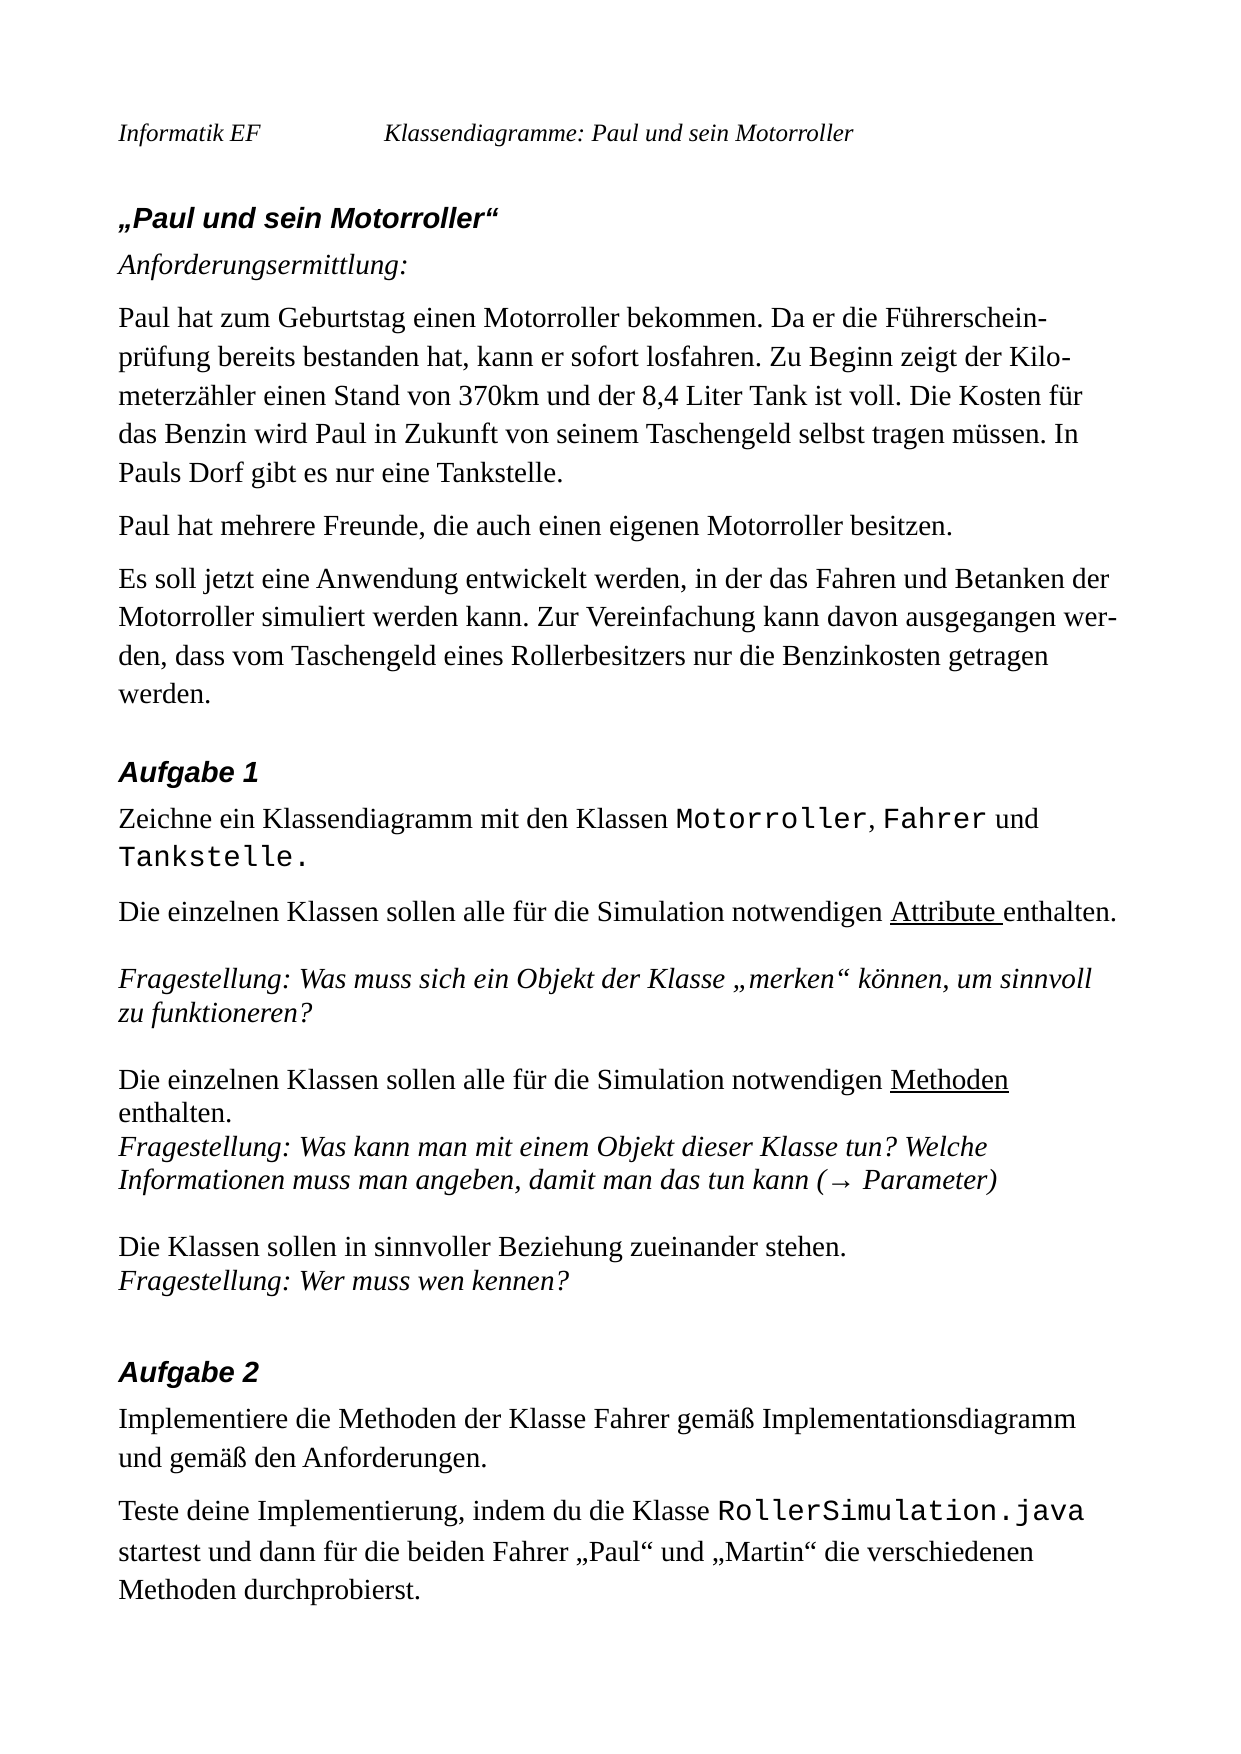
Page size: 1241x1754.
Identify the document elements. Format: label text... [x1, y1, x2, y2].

text Es soll jetzt eine Anwendung entwickelt werden, in der das Fahren und Betanken der Motorroller simuliert werden kann. Zur Vereinfachung kann davon ausgegangen wer­den, dass vom Taschengeld eines Rollerbesitzers nur die Benzinkosten getragen werden. [118, 561, 1122, 710]
text Implementiere die Methoden der Klasse Fahrer gemäß Implementationsdiagramm und gemäß den Anforderungen. [118, 1401, 1122, 1473]
text Zeichne ein Klassendiagramm mit den Klassen Motorroller, Fahrer und Tankstelle. [118, 801, 1122, 875]
subtitle „Paul und sein Motorroller“ [118, 201, 1122, 235]
text Teste deine Implementierung, indem du die Klasse RollerSimulation.java startest und dann für die beiden Fahrer „Paul“ und „Martin“ die verschiedenen Methoden durchprobierst. [118, 1493, 1122, 1606]
text Anforderungsermittlung: [118, 247, 1122, 281]
text Die einzelnen Klassen sollen alle für die Simulation notwendigen Attribute enthalten. Fragestellung: Was muss sich ein Objekt der Klasse „merken“ können, um sinnvoll zu funktioneren? [118, 894, 1122, 1028]
text Die Klassen sollen in sinnvoller Beziehung zueinander stehen. Fragestellung: Wer muss wen kennen? [118, 1229, 1122, 1297]
text Paul hat mehrere Freunde, die auch einen eigenen Motorroller besitzen. [118, 508, 1122, 541]
subtitle Aufgabe 1 [118, 755, 1122, 788]
subtitle Aufgabe 2 [118, 1355, 1122, 1389]
text Die einzelnen Klassen sollen alle für die Simulation notwendigen Methoden enthalten. Fragestellung: Was kann man mit einem Objekt dieser Klasse tun? Welche Informationen muss man angeben, damit man das tun kann (→ Parameter) [118, 1062, 1122, 1196]
text Paul hat zum Geburtstag einen Motorroller bekommen. Da er die Führerschein­prüfung bereits bestanden hat, kann er sofort losfahren. Zu Beginn zeigt der Kilo­meterzähler einen Stand von 370km und der 8,4 Liter Tank ist voll. Die Kosten für das Benzin wird Paul in Zukunft von seinem Taschengeld selbst tragen müssen. In Pauls Dorf gibt es nur eine Tankstelle. [118, 301, 1122, 488]
